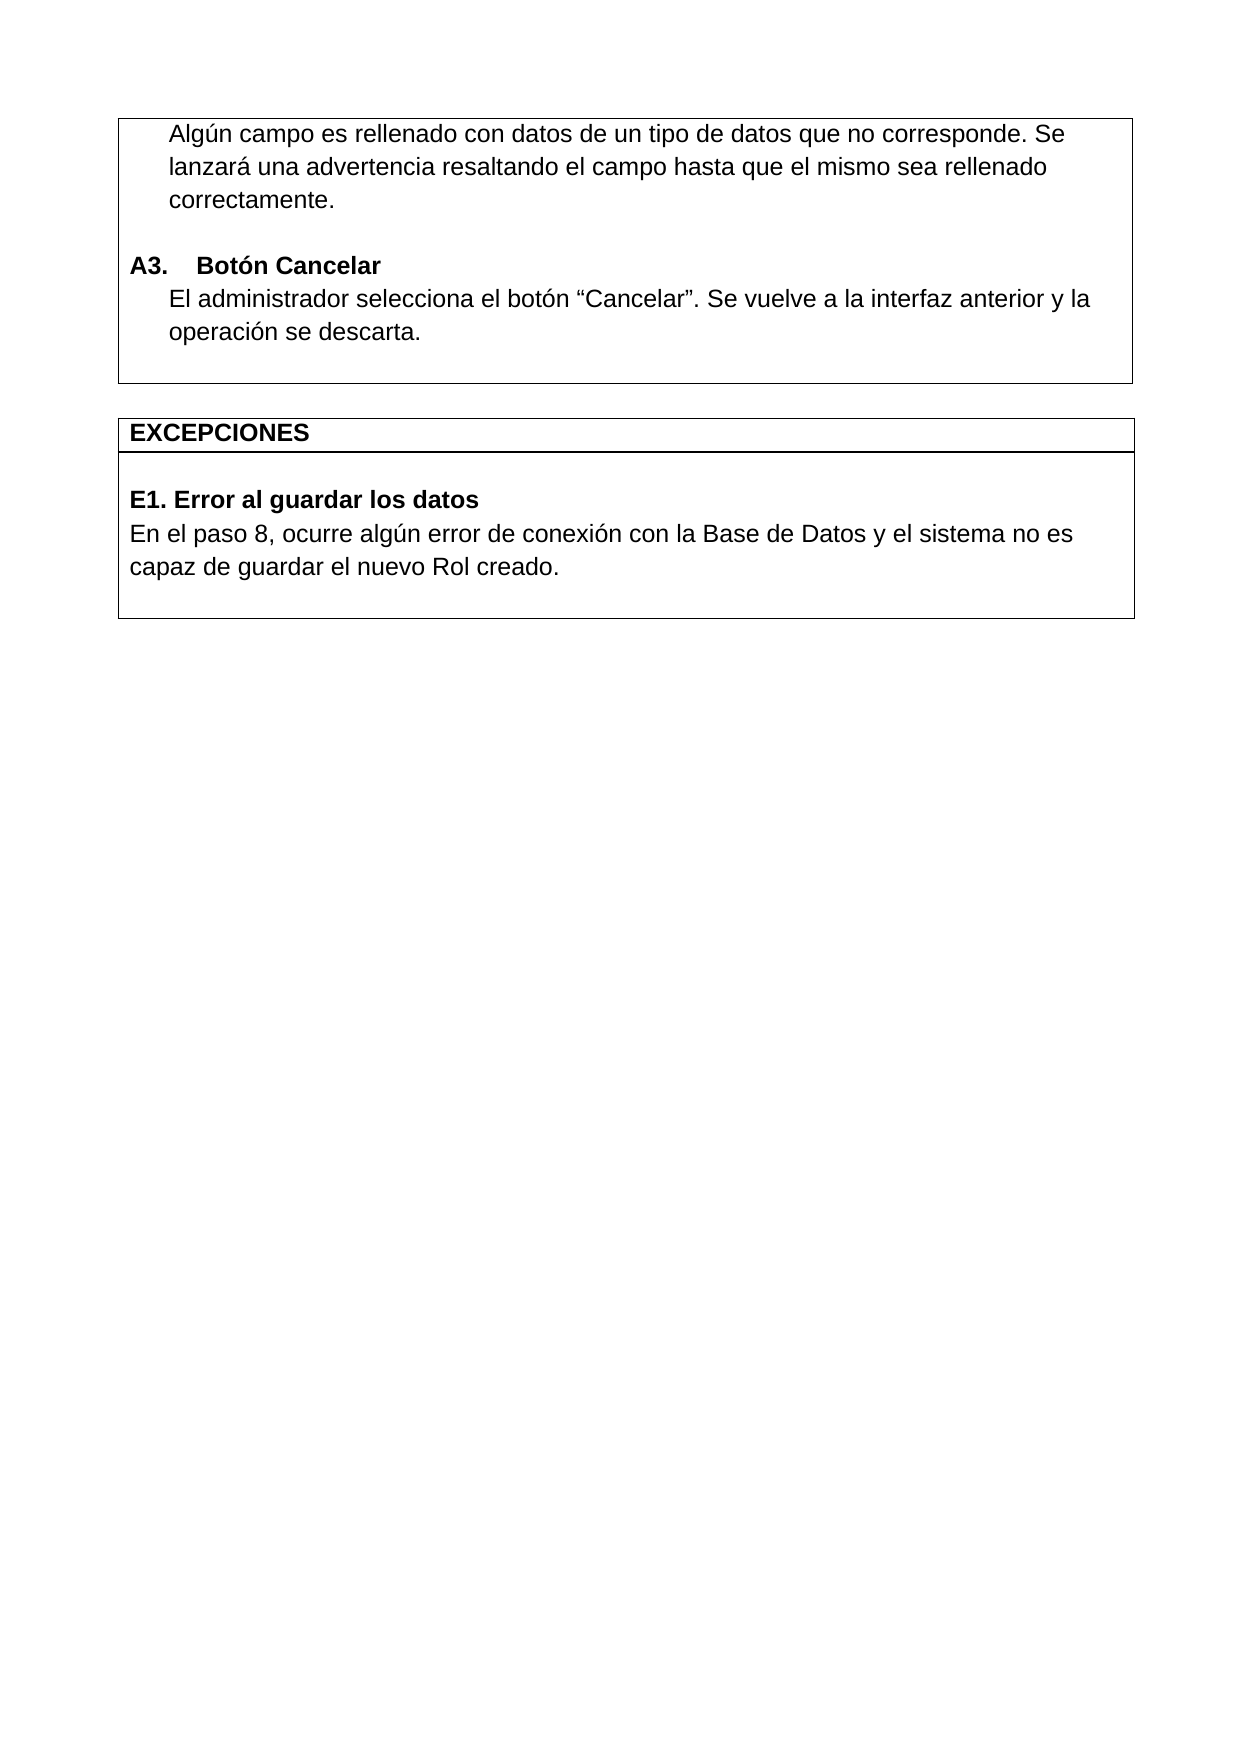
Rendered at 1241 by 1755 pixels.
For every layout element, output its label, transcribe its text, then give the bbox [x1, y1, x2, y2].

table_cell Algún campo es rellenado con datos de un tipo de datos que no corresponde. Se lanzará una advertencia resaltando el campo hasta que el mismo sea rellenado correctamente. A3. Botón Cancelar El administrador selecciona el botón “Cancelar”. Se vuelve a la interfaz anterior y la operación se descarta. [119, 119, 1132, 383]
table_cell E1. Error al guardar los datos En el paso 8, ocurre algún error de conexión con la Base de Datos y el sistema no es capaz de guardar el nuevo Rol creado. [119, 453, 1134, 618]
table_header EXCEPCIONES [119, 419, 1134, 451]
